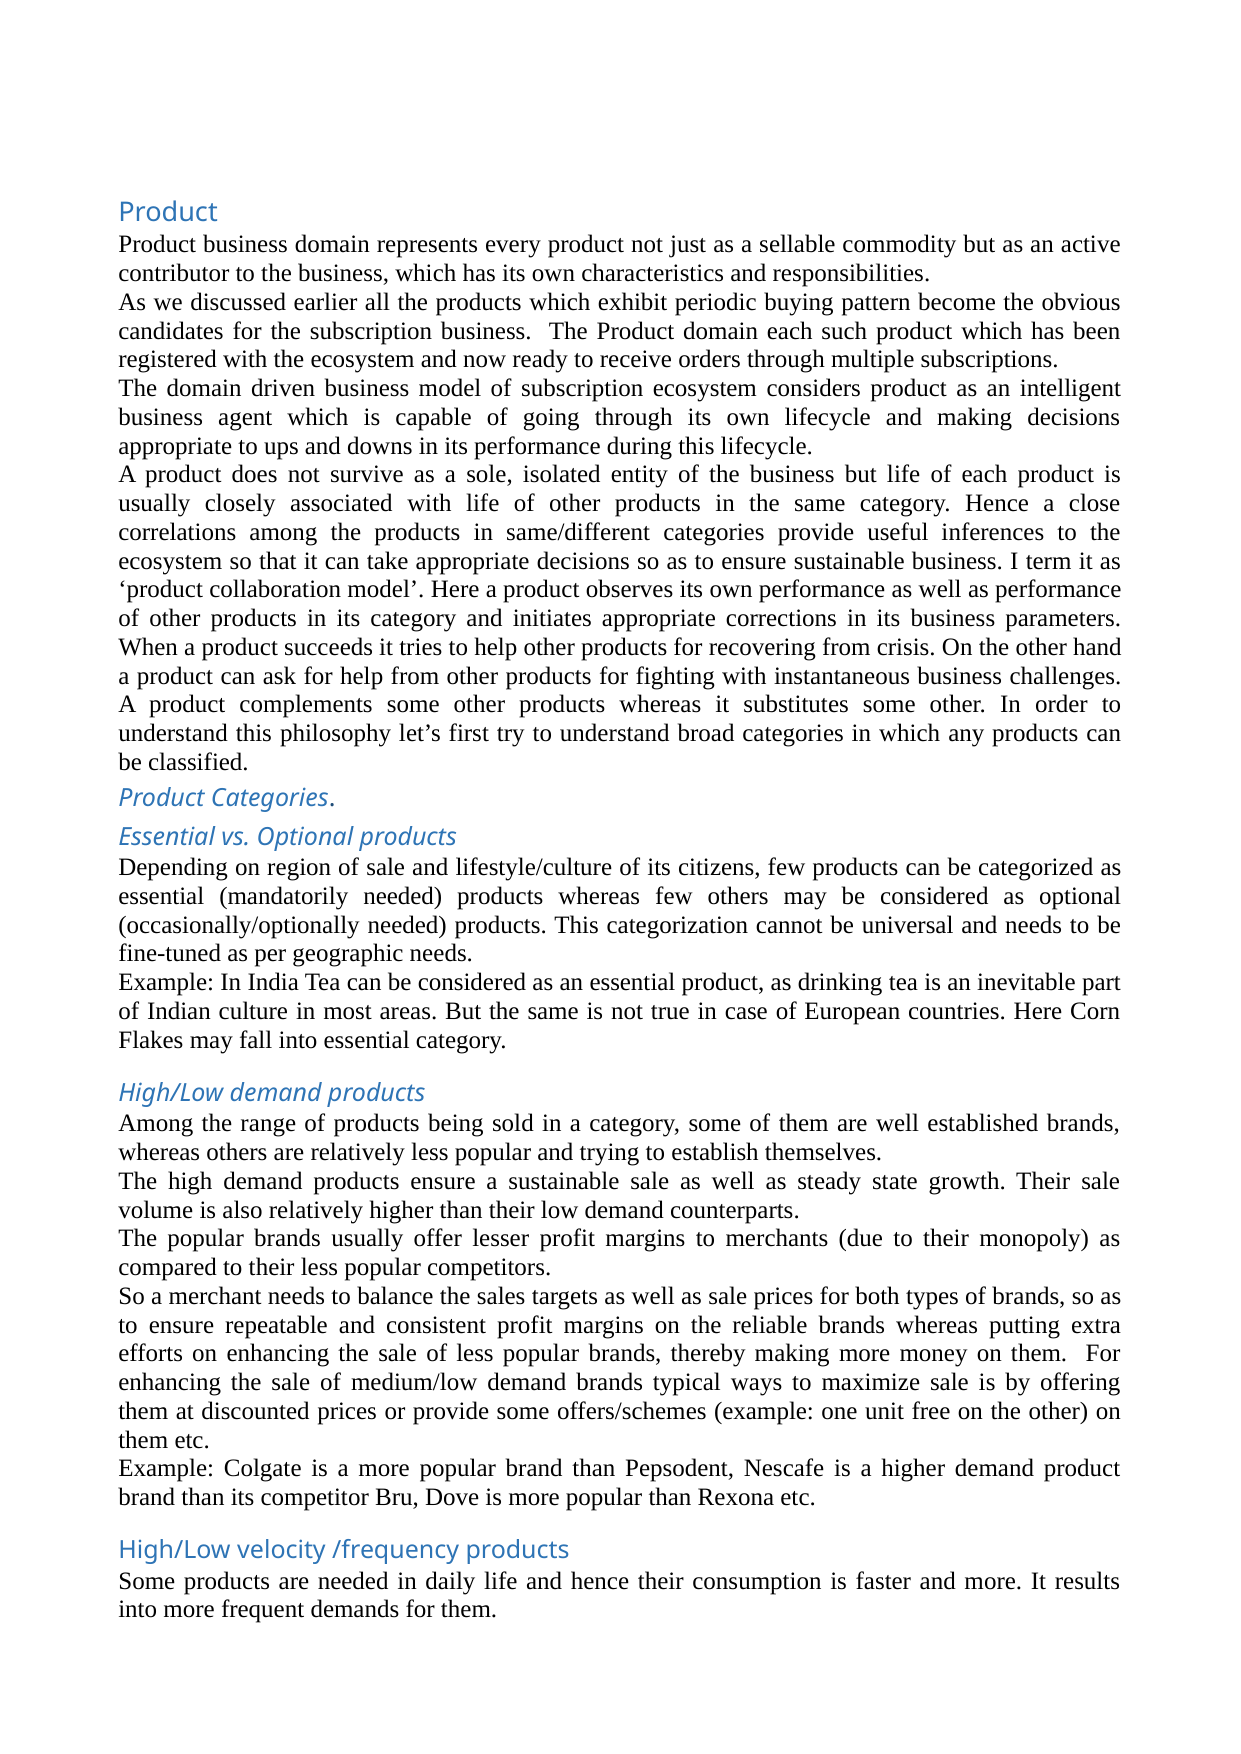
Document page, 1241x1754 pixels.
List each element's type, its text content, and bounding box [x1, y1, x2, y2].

subtitle Product Categories. [118, 780, 1122, 814]
list Depending on region of sale and lifestyle/culture of its citizens, few products can be categorized as essential (mandatorily needed) products whereas few others may be considered as optional (occasionally/optionally needed) products. This categorization cannot be universal and needs to be fine-tuned as per geographic needs. [118, 852, 1122, 967]
subtitle High/Low demand products [118, 1074, 1122, 1108]
text The domain driven business model of subscription ecosystem considers product as an intelligent business agent which is capable of going through its own lifecycle and making decisions appropriate to ups and downs in its performance during this lifecycle. [118, 373, 1122, 459]
list Example: In India Tea can be considered as an essential product, as drinking tea is an inevitable part of Indian culture in most areas. But the same is not true in case of European countries. Here Corn Flakes may fall into essential category. [118, 967, 1122, 1053]
subtitle Product [118, 193, 1122, 229]
list Some products are needed in daily life and hence their consumption is faster and more. It results into more frequent demands for them. [118, 1566, 1122, 1623]
text Product business domain represents every product not just as a sellable commodity but as an active contributor to the business, which has its own characteristics and responsibilities. [118, 229, 1122, 287]
text As we discussed earlier all the products which exhibit periodic buying pattern become the obvious candidates for the subscription business. The Product domain each such product which has been registered with the ecosystem and now ready to receive orders through multiple subscriptions. [118, 287, 1122, 373]
subtitle Essential vs. Optional products [118, 818, 1122, 852]
list Among the range of products being sold in a category, some of them are well established brands, whereas others are relatively less popular and trying to establish themselves. [118, 1108, 1122, 1166]
list The high demand products ensure a sustainable sale as well as steady state growth. Their sale volume is also relatively higher than their low demand counterparts. [118, 1166, 1122, 1223]
list The popular brands usually offer lesser profit margins to merchants (due to their monopoly) as compared to their less popular competitors. [118, 1223, 1122, 1281]
list So a merchant needs to balance the sales targets as well as sale prices for both types of brands, so as to ensure repeatable and consistent profit margins on the reliable brands whereas putting extra efforts on enhancing the sale of less popular brands, thereby making more money on them. For enhancing the sale of medium/low demand brands typical ways to maximize sale is by offering them at discounted prices or provide some offers/schemes (example: one unit free on the other) on them etc. [118, 1281, 1122, 1453]
text A product does not survive as a sole, isolated entity of the business but life of each product is usually closely associated with life of other products in the same category. Hence a close correlations among the products in same/different categories provide useful inferences to the ecosystem so that it can take appropriate decisions so as to ensure sustainable business. I term it as ‘product collaboration model’. Here a product observes its own performance as well as performance of other products in its category and initiates appropriate corrections in its business parameters. When a product succeeds it tries to help other products for recovering from crisis. On the other hand a product can ask for help from other products for fighting with instantaneous business challenges. A product complements some other products whereas it substitutes some other. In order to understand this philosophy let’s first try to understand broad categories in which any products can be classified. [118, 459, 1122, 776]
list Example: Colgate is a more popular brand than Pepsodent, Nescafe is a higher demand product brand than its competitor Bru, Dove is more popular than Rexona etc. [118, 1453, 1122, 1511]
subtitle High/Low velocity /frequency products [118, 1532, 1122, 1566]
